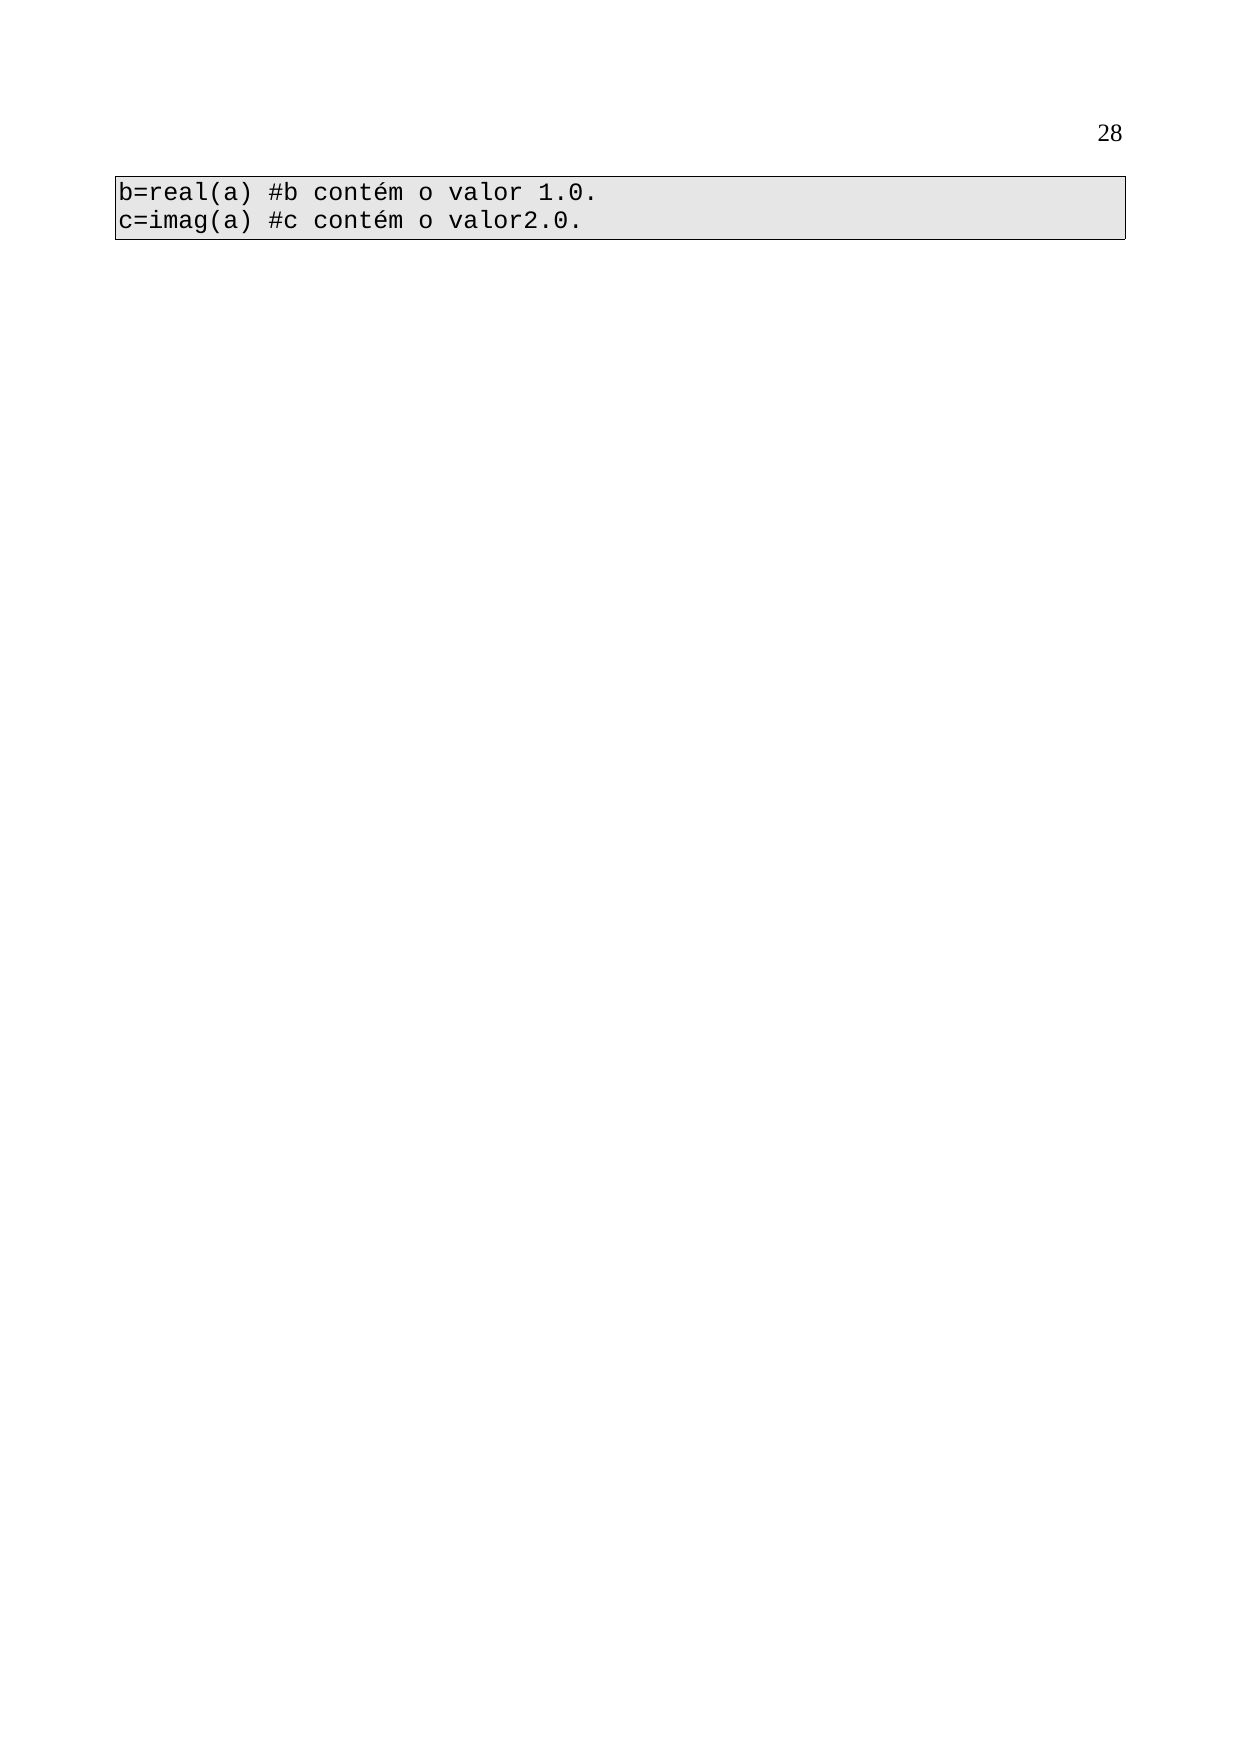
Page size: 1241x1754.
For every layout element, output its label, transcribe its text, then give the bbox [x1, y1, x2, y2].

text b=real(a) #b contém o valor 1.0. [116, 177, 1125, 205]
text c=imag(a) #c contém o valor2.0. [116, 205, 1125, 239]
